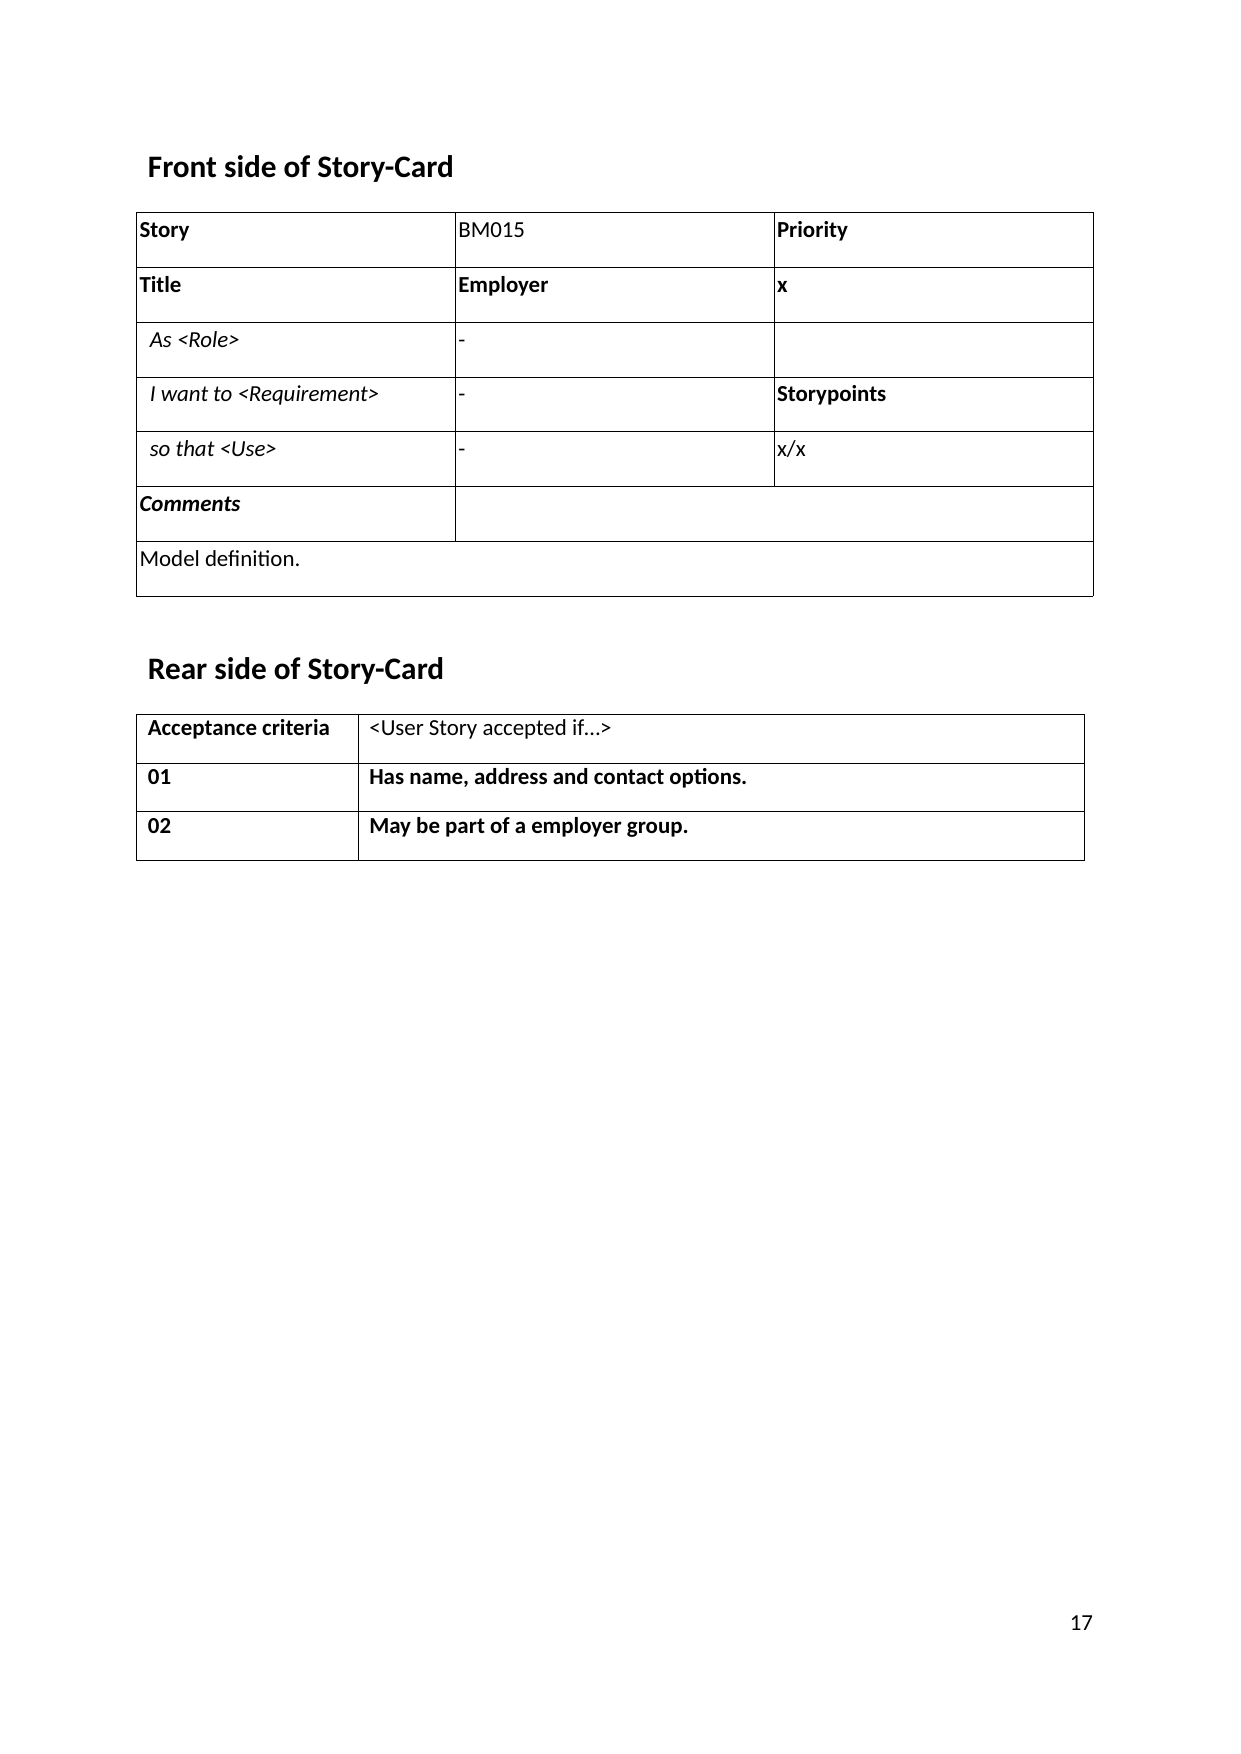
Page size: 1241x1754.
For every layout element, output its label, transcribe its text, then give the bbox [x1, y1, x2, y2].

table_cell [456, 487, 1093, 541]
table_cell [775, 323, 1093, 377]
table_cell Employer [456, 268, 774, 322]
table_cell Model definition. [137, 542, 1093, 596]
text Front side of Story-Card [148, 148, 1093, 186]
table_cell Comments [137, 487, 455, 541]
table_cell Has name, address and contact options. [359, 764, 1084, 811]
text Rear side of Story-Card [148, 649, 1093, 687]
table_cell 02 [137, 812, 358, 860]
table_cell so that <Use> [137, 432, 455, 486]
table_cell Title [137, 268, 455, 322]
table_cell - [456, 432, 774, 486]
table_cell - [456, 378, 774, 431]
table_header BM015 [456, 213, 774, 267]
table_header <User Story accepted if…> [359, 715, 1084, 762]
table_header Story [137, 213, 455, 267]
table_cell Storypoints [775, 378, 1093, 431]
table_header Acceptance criteria [137, 715, 358, 762]
table_cell - [456, 323, 774, 377]
table_cell 01 [137, 764, 358, 811]
table_cell x [775, 268, 1093, 322]
table_header Priority [775, 213, 1093, 267]
table_cell I want to <Requirement> [137, 378, 455, 431]
table_cell x/x [775, 432, 1093, 486]
table_cell May be part of a employer group. [359, 812, 1084, 860]
table_cell As <Role> [137, 323, 455, 377]
